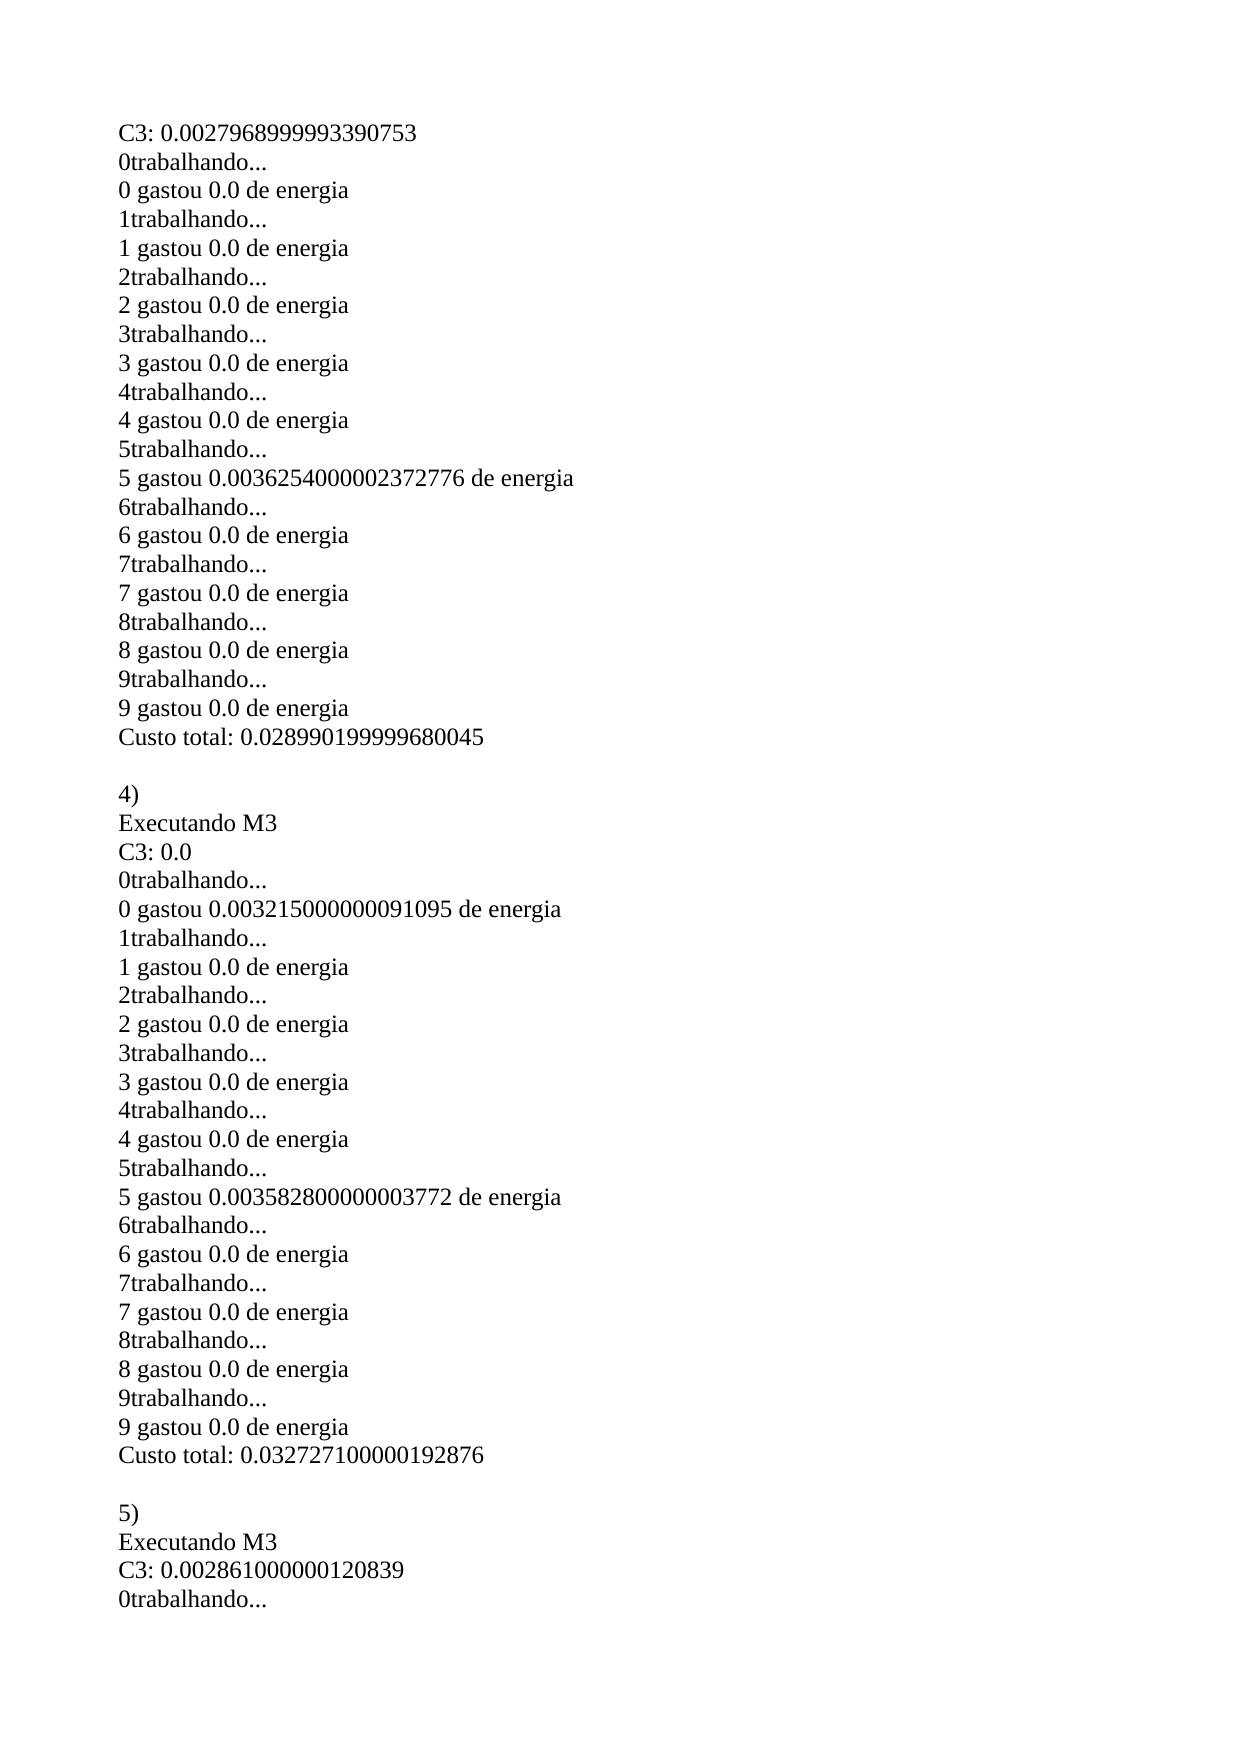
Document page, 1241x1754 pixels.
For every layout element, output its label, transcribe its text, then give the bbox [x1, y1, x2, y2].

text 4trabalhando... [118, 377, 1122, 406]
text 1 gastou 0.0 de energia [118, 233, 1122, 262]
text 9 gastou 0.0 de energia [118, 693, 1122, 722]
text 0trabalhando... [118, 147, 1122, 176]
text 8 gastou 0.0 de energia [118, 636, 1122, 664]
text 2trabalhando... [118, 262, 1122, 291]
text 0trabalhando... [118, 866, 1122, 894]
text 0trabalhando... [118, 1584, 1122, 1613]
text 4trabalhando... [118, 1096, 1122, 1124]
text 0 gastou 0.0 de energia [118, 176, 1122, 204]
text 5trabalhando... [118, 1153, 1122, 1182]
text 6trabalhando... [118, 492, 1122, 521]
text 5) [118, 1498, 1122, 1527]
text 1 gastou 0.0 de energia [118, 952, 1122, 981]
text 3 gastou 0.0 de energia [118, 1067, 1122, 1096]
text 2 gastou 0.0 de energia [118, 291, 1122, 319]
text 4) [118, 779, 1122, 808]
text 8trabalhando... [118, 607, 1122, 636]
text 6trabalhando... [118, 1211, 1122, 1239]
text Custo total: 0.028990199999680045 [118, 722, 1122, 751]
text C3: 0.0 [118, 837, 1122, 866]
text 8 gastou 0.0 de energia [118, 1354, 1122, 1383]
text 7trabalhando... [118, 1268, 1122, 1297]
text Custo total: 0.032727100000192876 [118, 1441, 1122, 1469]
text 6 gastou 0.0 de energia [118, 1239, 1122, 1268]
text C3: 0.0027968999993390753 [118, 118, 1122, 147]
text 5trabalhando... [118, 434, 1122, 463]
text 2 gastou 0.0 de energia [118, 1009, 1122, 1038]
text 3 gastou 0.0 de energia [118, 348, 1122, 377]
text 9 gastou 0.0 de energia [118, 1412, 1122, 1441]
text 1trabalhando... [118, 923, 1122, 952]
text 7trabalhando... [118, 549, 1122, 578]
text 7 gastou 0.0 de energia [118, 578, 1122, 607]
text 9trabalhando... [118, 664, 1122, 693]
text 9trabalhando... [118, 1383, 1122, 1412]
text Executando M3 [118, 1527, 1122, 1556]
text 8trabalhando... [118, 1326, 1122, 1354]
text C3: 0.002861000000120839 [118, 1556, 1122, 1584]
text 7 gastou 0.0 de energia [118, 1297, 1122, 1326]
text 3trabalhando... [118, 319, 1122, 348]
text Executando M3 [118, 808, 1122, 837]
text 1trabalhando... [118, 204, 1122, 233]
text 5 gastou 0.003582800000003772 de energia [118, 1182, 1122, 1211]
text 4 gastou 0.0 de energia [118, 1124, 1122, 1153]
text 5 gastou 0.0036254000002372776 de energia [118, 463, 1122, 492]
text 6 gastou 0.0 de energia [118, 521, 1122, 549]
text 0 gastou 0.003215000000091095 de energia [118, 894, 1122, 923]
text 2trabalhando... [118, 981, 1122, 1009]
text 3trabalhando... [118, 1038, 1122, 1067]
text 4 gastou 0.0 de energia [118, 406, 1122, 434]
